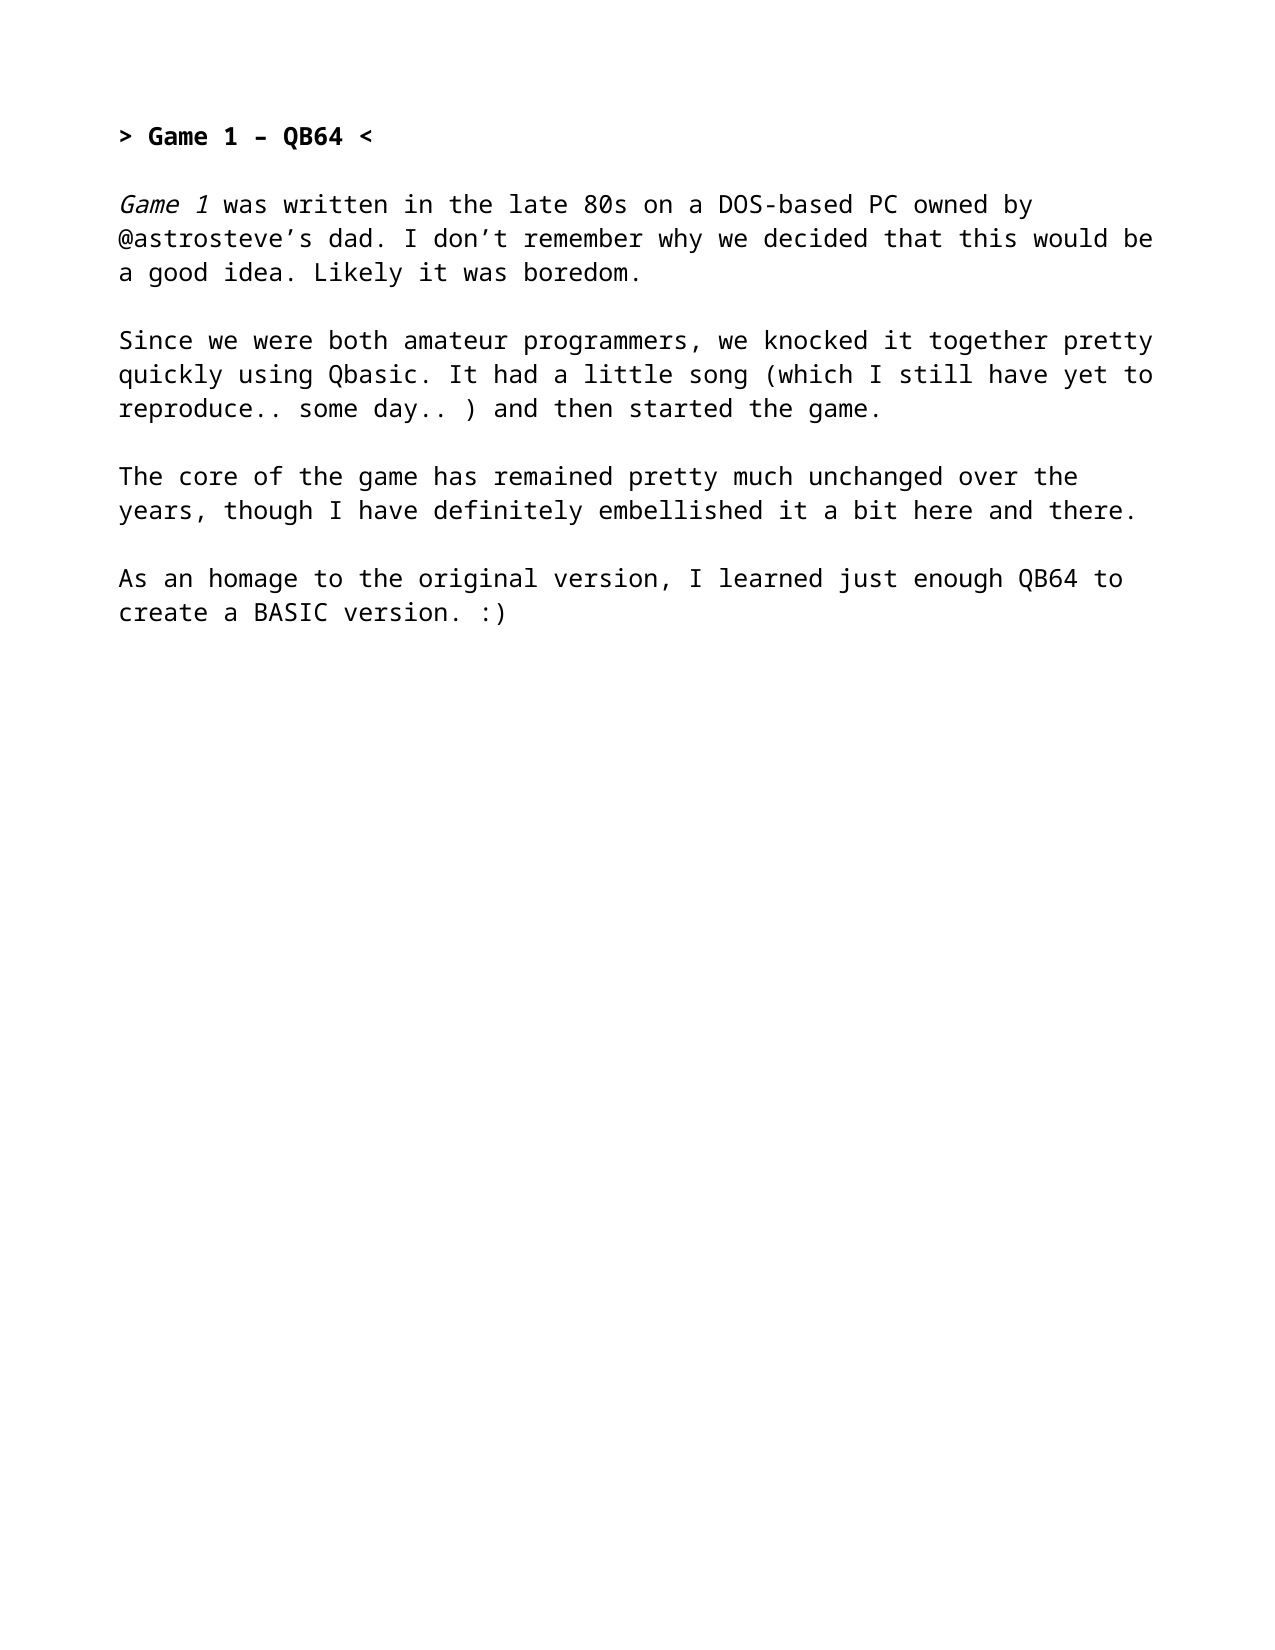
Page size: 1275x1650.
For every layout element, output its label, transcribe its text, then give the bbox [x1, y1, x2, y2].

text As an homage to the original version, I learned just enough QB64 to create a BASIC version. :) [118, 561, 1157, 629]
text Since we were both amateur programmers, we knocked it together pretty quickly using Qbasic. It had a little song (which I still have yet to reproduce.. some day.. ) and then started the game. [118, 322, 1157, 425]
text Game 1 was written in the late 80s on a DOS-based PC owned by @astrosteve’s dad. I don’t remember why we decided that this would be a good idea. Likely it was boredom. [118, 186, 1157, 288]
text > Game 1 – QB64 < [118, 118, 1157, 152]
text The core of the game has remained pretty much unchanged over the years, though I have definitely embellished it a bit here and there. [118, 459, 1157, 527]
